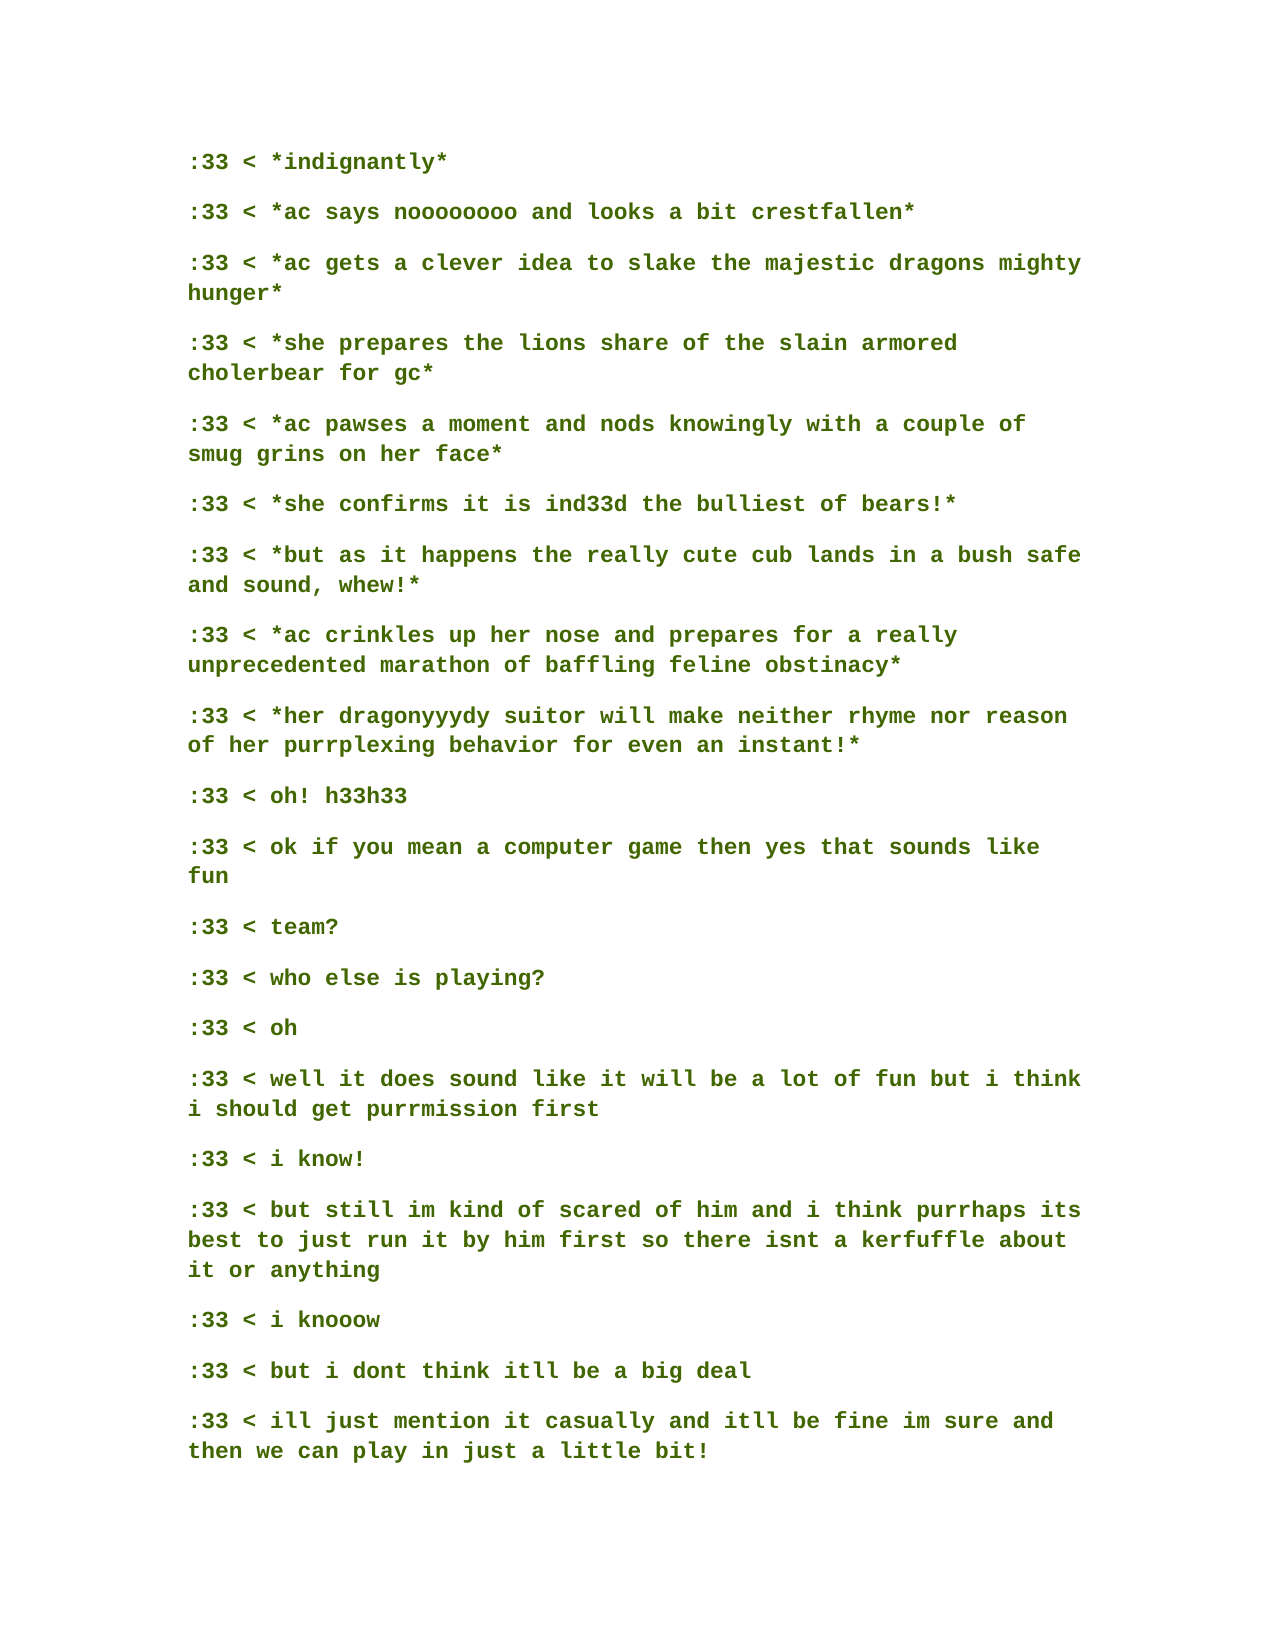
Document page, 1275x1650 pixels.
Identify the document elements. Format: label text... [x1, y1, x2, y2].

text :33 < well it does sound like it will be a lot of fun but i think i should get purrmission first [187, 1067, 1087, 1123]
text :33 < oh! h33h33 [187, 784, 1087, 810]
text :33 < *her dragonyyydy suitor will make neither rhyme nor reason of her purrplexing behavior for even an instant!* [187, 704, 1087, 760]
text :33 < *indignantly* [187, 150, 1087, 176]
text :33 < but still im kind of scared of him and i think purrhaps its best to just run it by him first so there isnt a kerfuffle about it or anything [187, 1198, 1087, 1284]
text :33 < ok if you mean a computer game then yes that sounds like fun [187, 835, 1087, 891]
text :33 < *ac gets a clever idea to slake the majestic dragons mighty hunger* [187, 251, 1087, 307]
text :33 < ill just mention it casually and itll be fine im sure and then we can play in just a little bit! [187, 1410, 1087, 1466]
text :33 < *ac says noooooooo and looks a bit crestfallen* [187, 201, 1087, 227]
text :33 < *she confirms it is ind33d the bulliest of bears!* [187, 492, 1087, 518]
text :33 < i knooow [187, 1308, 1087, 1334]
text :33 < *ac crinkles up her nose and prepares for a really unprecedented marathon of baffling feline obstinacy* [187, 623, 1087, 679]
text :33 < but i dont think itll be a big deal [187, 1359, 1087, 1385]
text :33 < *but as it happens the really cute cub lands in a bush safe and sound, whew!* [187, 543, 1087, 599]
text :33 < i know! [187, 1148, 1087, 1174]
text :33 < team? [187, 915, 1087, 941]
text :33 < who else is playing? [187, 966, 1087, 992]
text :33 < *she prepares the lions share of the slain armored cholerbear for gc* [187, 332, 1087, 387]
text :33 < oh [187, 1017, 1087, 1043]
text :33 < *ac pawses a moment and nods knowingly with a couple of smug grins on her face* [187, 412, 1087, 468]
